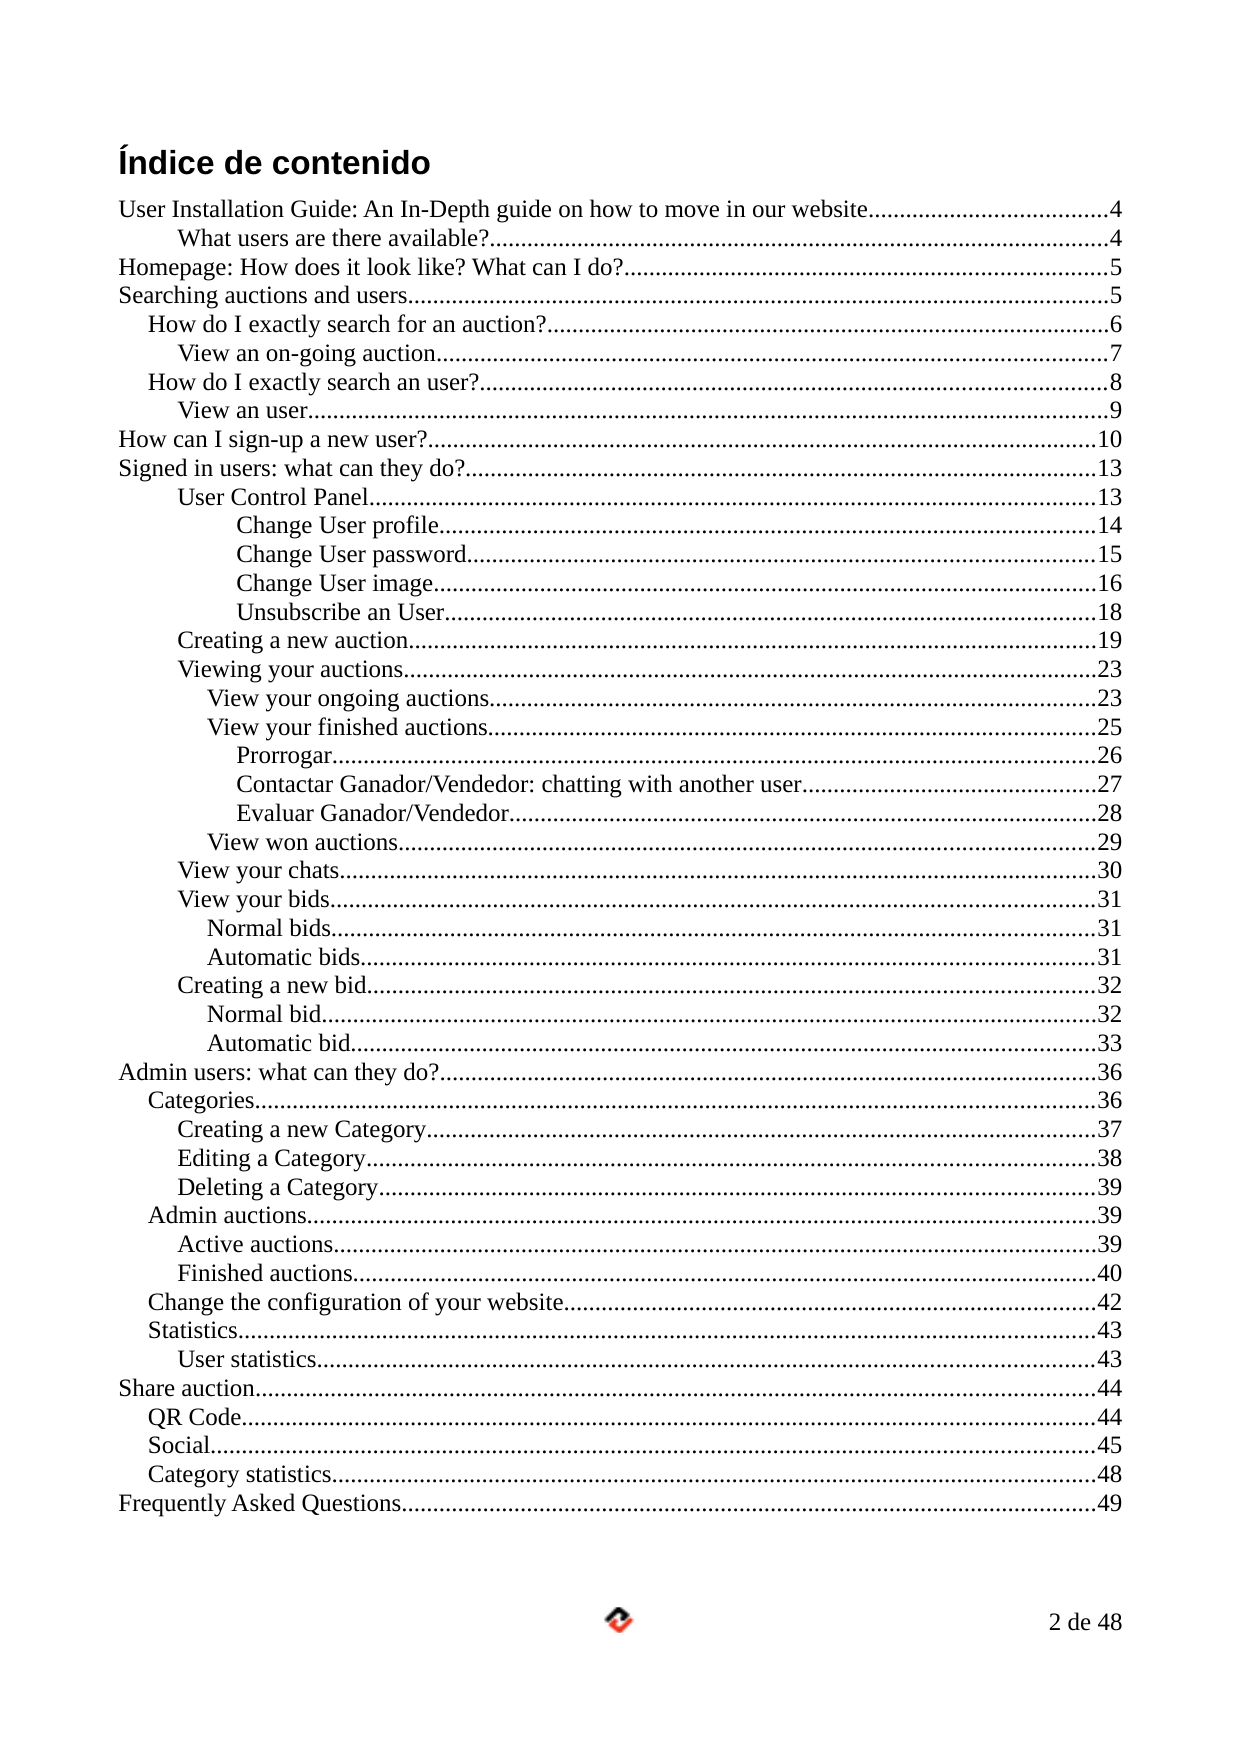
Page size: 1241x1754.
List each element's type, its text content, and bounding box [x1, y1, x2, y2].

text Category statistics 48 [148, 1459, 1122, 1488]
text User Control Panel 13 [177, 482, 1122, 510]
text How do I exactly search for an auction? 6 [148, 309, 1122, 338]
text View your bids 31 [177, 884, 1122, 913]
text What users are there available? 4 [177, 223, 1122, 252]
text Change User image 16 [236, 568, 1122, 597]
text Unsubscribe an User 18 [236, 597, 1122, 625]
text User Installation Guide: An In-Depth guide on how to move in our website 4 [118, 194, 1122, 223]
text User statistics 43 [177, 1344, 1122, 1373]
text Normal bids 31 [207, 913, 1122, 942]
text Automatic bid 33 [207, 1028, 1122, 1057]
text Normal bid 32 [207, 999, 1122, 1028]
text View an user 9 [177, 395, 1122, 424]
text Change User profile 14 [236, 510, 1122, 539]
text Social 45 [148, 1430, 1122, 1459]
text Viewing your auctions 23 [177, 654, 1122, 683]
text Automatic bids 31 [207, 942, 1122, 970]
text Prorrogar 26 [236, 740, 1122, 769]
text Share auction 44 [118, 1373, 1122, 1402]
text Frequently Asked Questions 49 [118, 1488, 1122, 1517]
text QR Code 44 [148, 1402, 1122, 1430]
text Evaluar Ganador/Vendedor 28 [236, 798, 1122, 827]
text Signed in users: what can they do? 13 [118, 453, 1122, 482]
text Creating a new bid 32 [177, 970, 1122, 999]
text Statistics 43 [148, 1315, 1122, 1344]
text View an on-going auction 7 [177, 338, 1122, 367]
text Editing a Category 38 [177, 1143, 1122, 1172]
text View your chats 30 [177, 855, 1122, 884]
text Creating a new Category 37 [177, 1114, 1122, 1143]
subtitle Índice de contenido [118, 143, 1122, 182]
text Finished auctions 40 [177, 1258, 1122, 1287]
text Admin auctions 39 [148, 1200, 1122, 1229]
text Change the configuration of your website 42 [148, 1287, 1122, 1315]
text Homepage: How does it look like? What can I do? 5 [118, 252, 1122, 280]
text View won auctions 29 [207, 827, 1122, 855]
text How do I exactly search an user? 8 [148, 367, 1122, 395]
text Categories 36 [148, 1085, 1122, 1114]
text Searching auctions and users 5 [118, 280, 1122, 309]
text View your ongoing auctions 23 [207, 683, 1122, 712]
text Active auctions 39 [177, 1229, 1122, 1258]
text Deleting a Category 39 [177, 1172, 1122, 1200]
text View your finished auctions 25 [207, 712, 1122, 740]
text Creating a new auction 19 [177, 625, 1122, 654]
text Change User password 15 [236, 539, 1122, 568]
text How can I sign-up a new user? 10 [118, 424, 1122, 453]
text Admin users: what can they do? 36 [118, 1057, 1122, 1085]
text Contactar Ganador/Vendedor: chatting with another user 27 [236, 769, 1122, 798]
